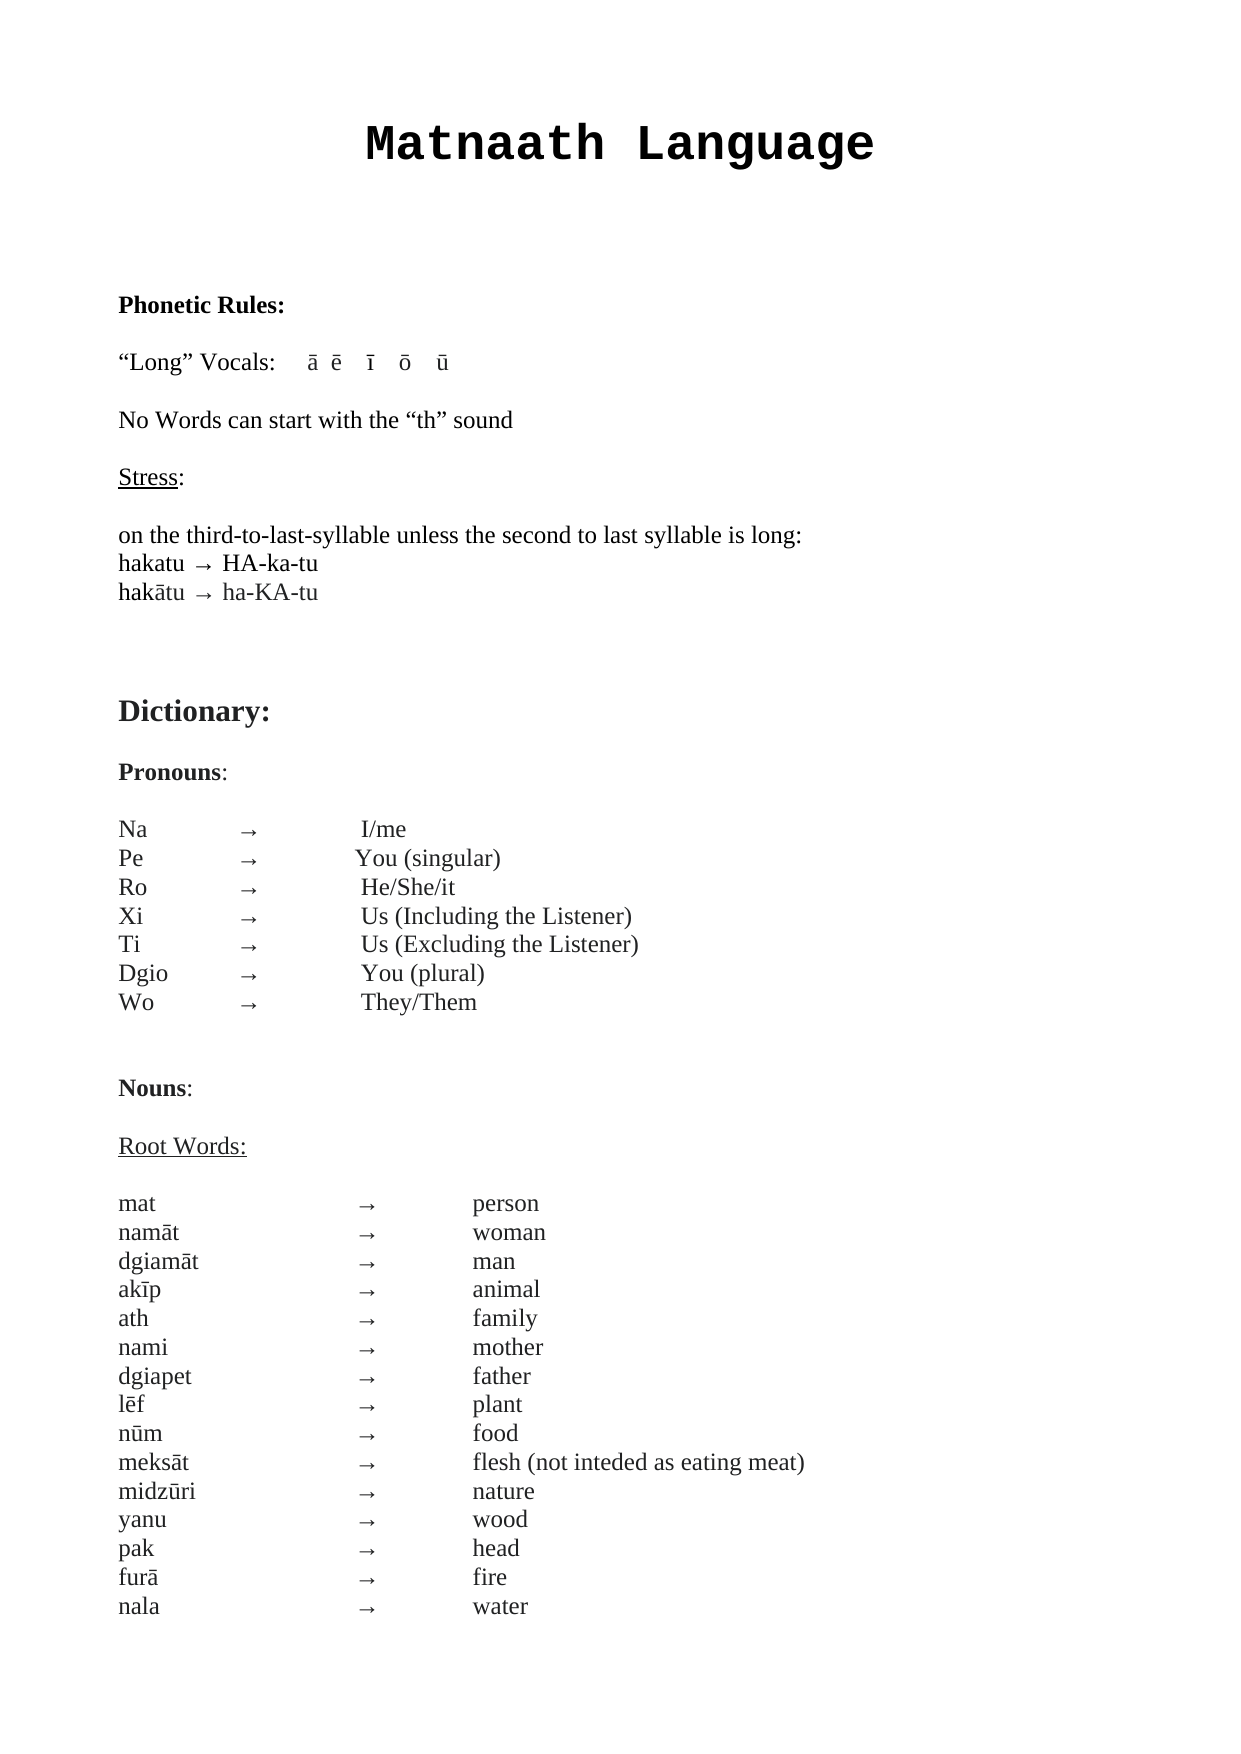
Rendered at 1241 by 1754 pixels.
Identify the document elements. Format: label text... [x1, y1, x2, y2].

text Pe → You (singular) [118, 843, 1122, 872]
text meksāt → flesh (not inteded as eating meat) [118, 1447, 1122, 1476]
text Root Words: [118, 1131, 1122, 1159]
text namāt → woman [118, 1217, 1122, 1246]
text dgiapet → father [118, 1361, 1122, 1389]
text “Long” Vocals: ā ē ī ō ū [118, 347, 1122, 376]
text Dictionary: [118, 692, 1122, 728]
text hakatu → HA-ka-tu [118, 548, 1122, 577]
text on the third-to-last-syllable unless the second to last syllable is long: [118, 520, 1122, 548]
text Na → I/me [118, 814, 1122, 843]
text Stress: [118, 462, 1122, 491]
text mat → person [118, 1188, 1122, 1217]
text Ro → He/She/it [118, 872, 1122, 901]
text ath → family [118, 1303, 1122, 1332]
text Phonetic Rules: [118, 290, 1122, 318]
text yanu → wood [118, 1504, 1122, 1533]
text furā → fire [118, 1562, 1122, 1591]
text lēf → plant [118, 1389, 1122, 1418]
text midzūri → nature [118, 1476, 1122, 1504]
text Xi → Us (Including the Listener) [118, 901, 1122, 929]
text dgiamāt → man [118, 1246, 1122, 1274]
text Ti → Us (Excluding the Listener) [118, 929, 1122, 958]
text nūm → food [118, 1418, 1122, 1447]
text hakātu → ha-KA-tu [118, 577, 1122, 606]
text No Words can start with the “th” sound [118, 405, 1122, 433]
text Nouns: [118, 1073, 1122, 1102]
text akīp → animal [118, 1274, 1122, 1303]
text pak → head [118, 1533, 1122, 1562]
text Pronouns: [118, 757, 1122, 786]
text nami → mother [118, 1332, 1122, 1361]
text Wo → They/Them [118, 987, 1122, 1016]
text Dgio → You (plural) [118, 958, 1122, 987]
text nala → water [118, 1591, 1122, 1619]
text Matnaath Language [118, 118, 1122, 175]
